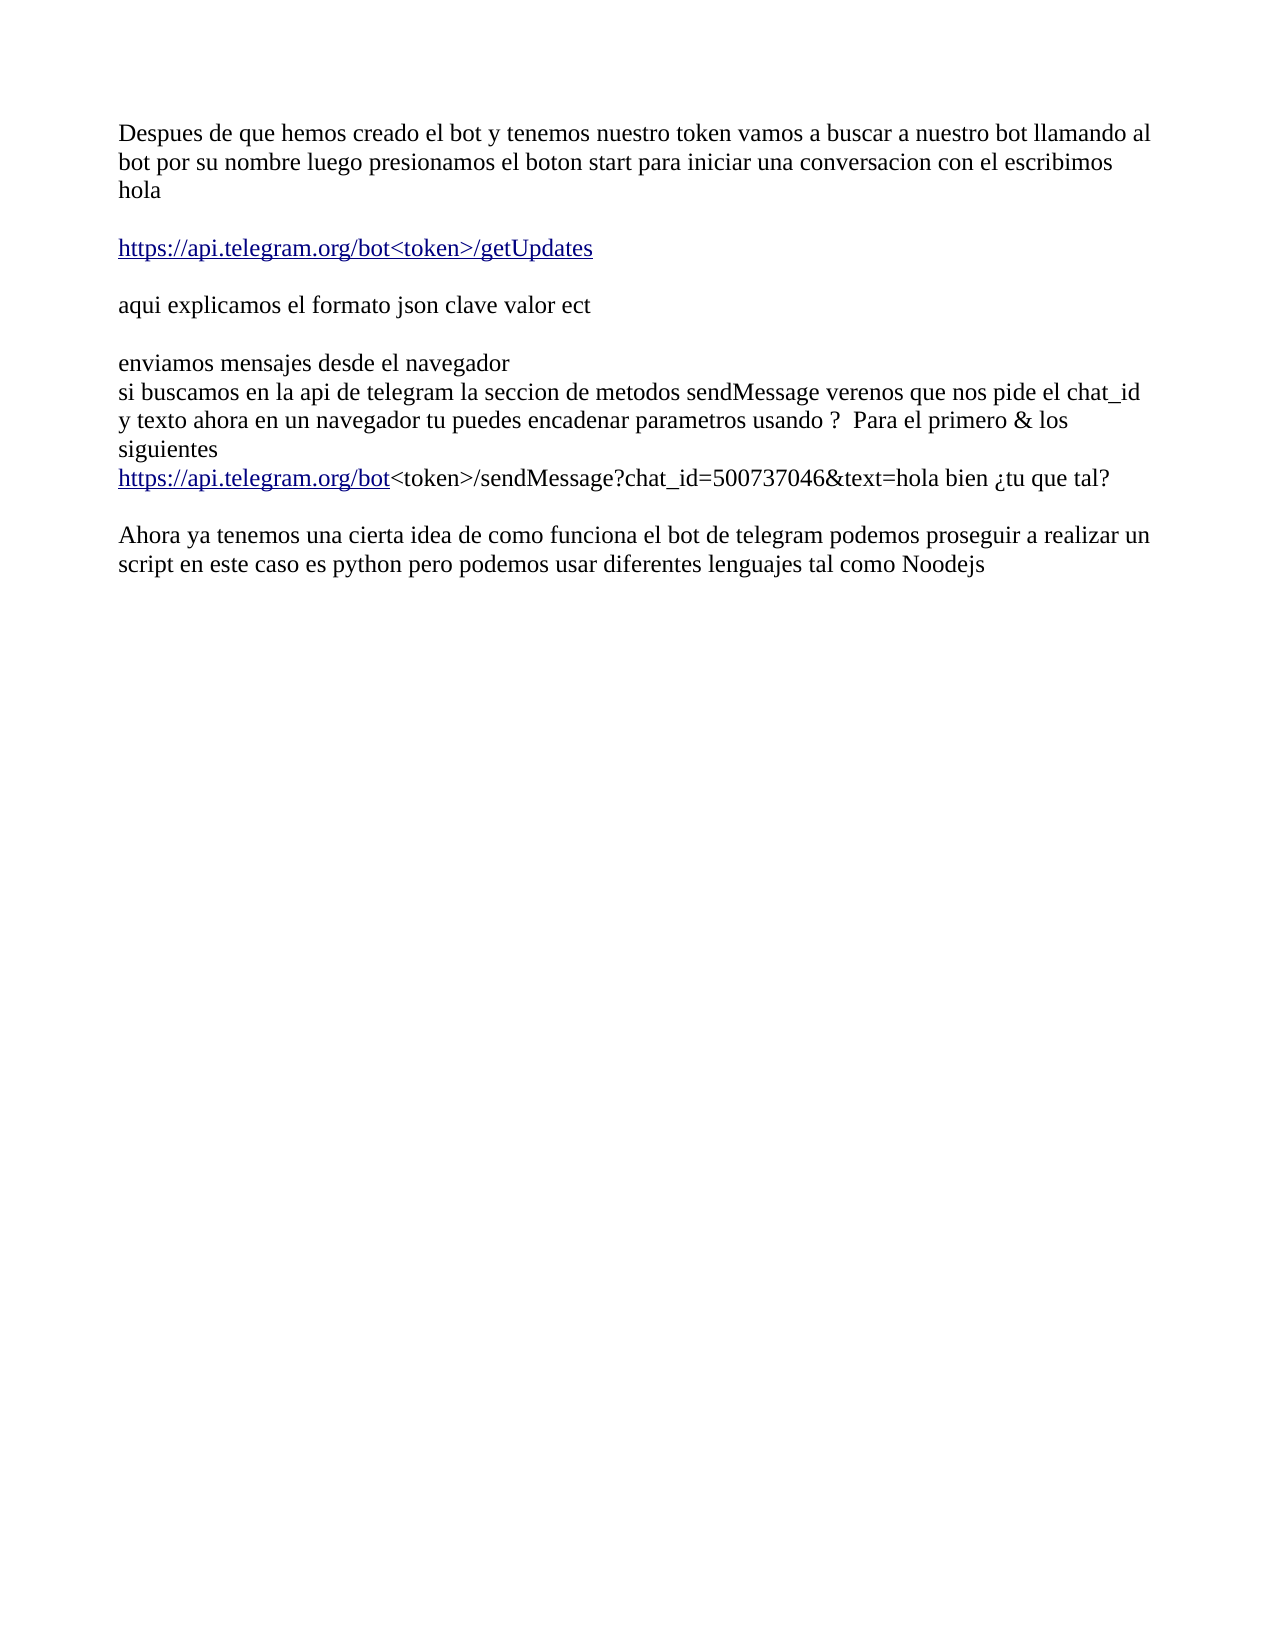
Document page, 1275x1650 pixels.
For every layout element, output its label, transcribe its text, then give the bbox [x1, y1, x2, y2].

text enviamos mensajes desde el navegador [118, 348, 1157, 377]
text https://api.telegram.org/bot<token>/getUpdates [118, 233, 1157, 262]
text Despues de que hemos creado el bot y tenemos nuestro token vamos a buscar a nuestro bot llamando al bot por su nombre luego presionamos el boton start para iniciar una conversacion con el escribimos hola [118, 118, 1157, 204]
text aqui explicamos el formato json clave valor ect [118, 291, 1157, 319]
text https://api.telegram.org/bot<token>/sendMessage?chat_id=500737046&text=hola bien ¿tu que tal? [118, 463, 1157, 492]
text si buscamos en la api de telegram la seccion de metodos sendMessage verenos que nos pide el chat_id y texto ahora en un navegador tu puedes encadenar parametros usando ? Para el primero & los siguientes [118, 377, 1157, 463]
text Ahora ya tenemos una cierta idea de como funciona el bot de telegram podemos proseguir a realizar un script en este caso es python pero podemos usar diferentes lenguajes tal como Noodejs [118, 521, 1157, 578]
